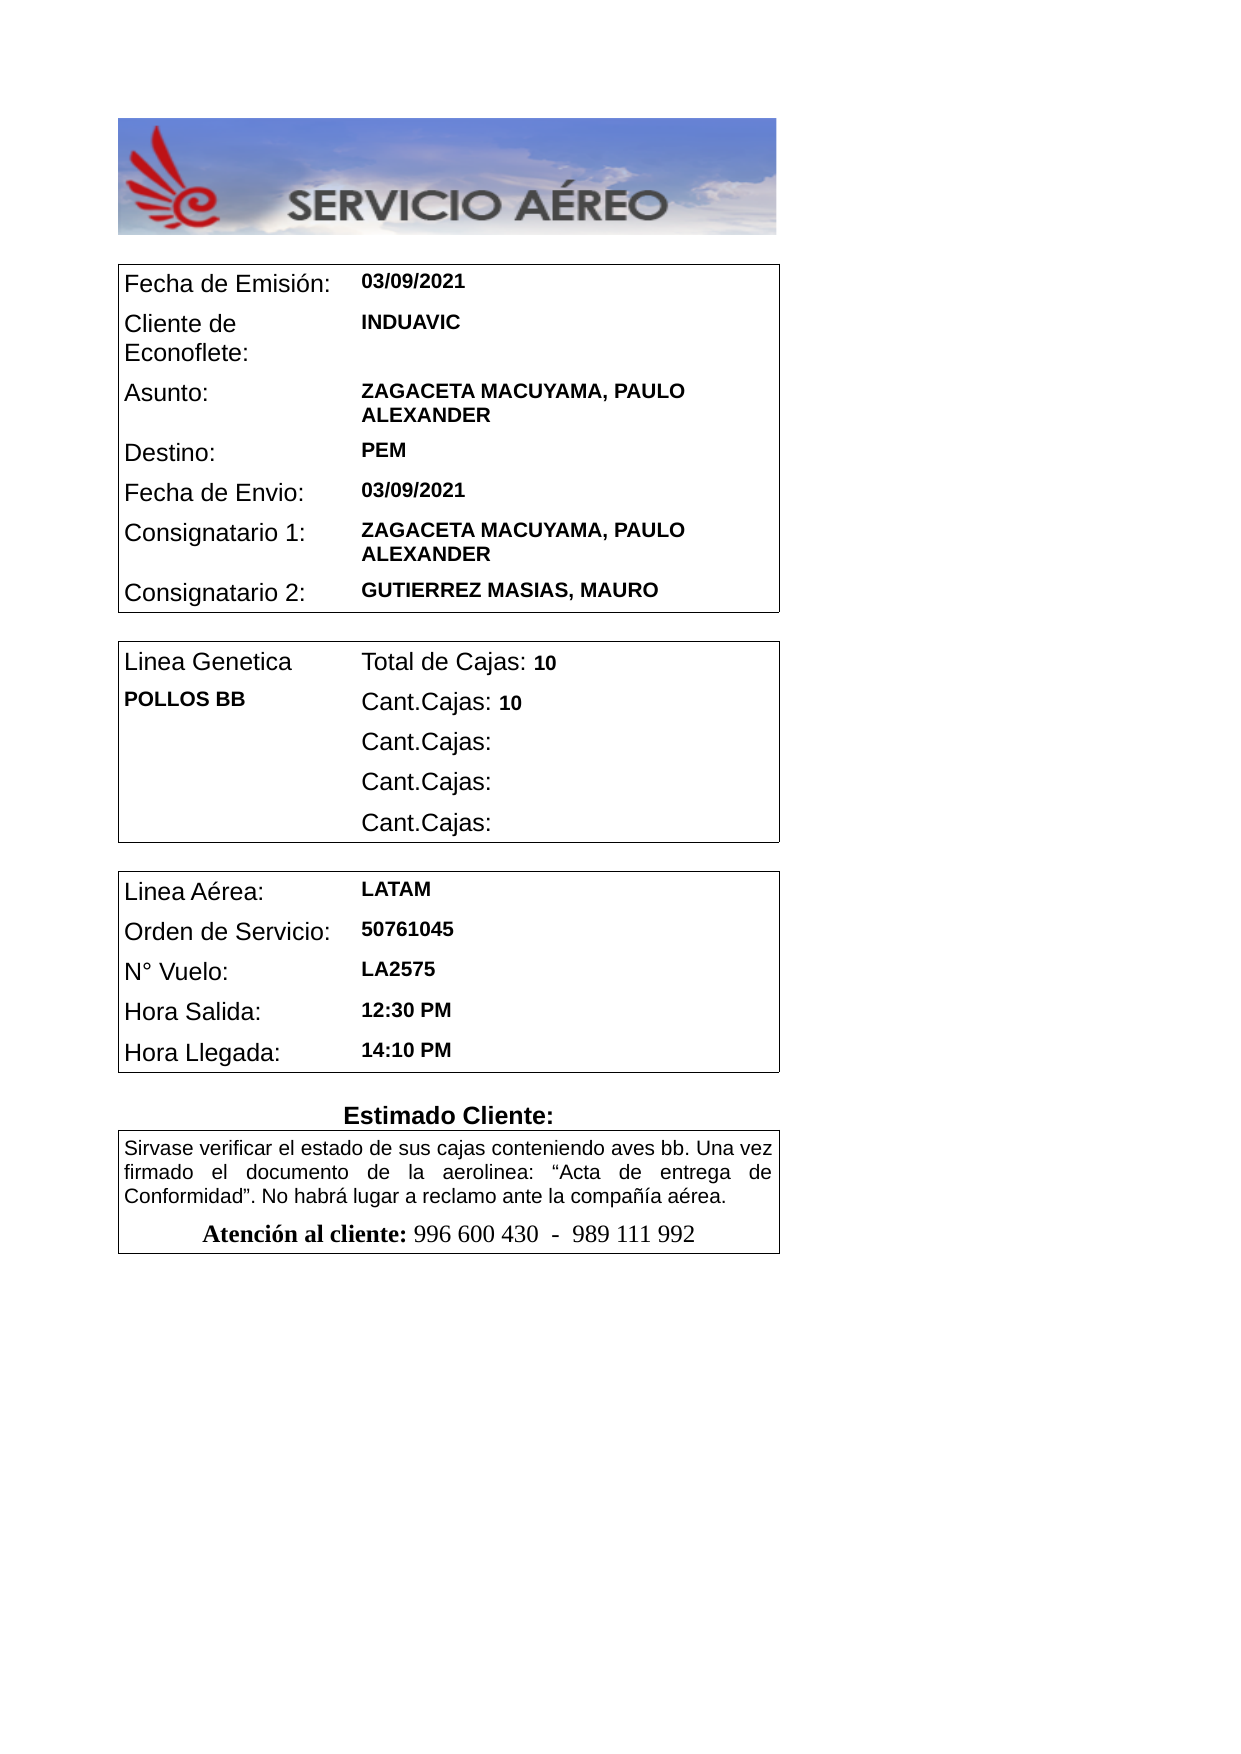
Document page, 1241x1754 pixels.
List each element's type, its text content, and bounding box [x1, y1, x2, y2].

table_cell Hora Llegada: [119, 1032, 356, 1072]
table_cell Consignatario 1: [119, 513, 356, 572]
table_cell [119, 721, 356, 762]
table_cell Cant.Cajas: 10 [356, 681, 779, 721]
table_cell Destino: [119, 432, 356, 472]
table_cell 14:10 PM [356, 1032, 779, 1072]
table_cell [119, 802, 356, 842]
table_cell PEM [356, 432, 779, 472]
table_cell 50761045 [356, 911, 779, 951]
table_cell Atención al cliente: 996 600 430 - 989 111 992 [119, 1213, 779, 1253]
table_cell Linea Genetica [119, 642, 356, 681]
table_cell ZAGACETA MACUYAMA, PAULO ALEXANDER [356, 513, 779, 572]
table_header Fecha de Emisión: [119, 265, 356, 304]
table_cell Total de Cajas: 10 [356, 642, 779, 681]
table_cell [118, 613, 356, 641]
table_cell [118, 843, 356, 871]
picture [118, 118, 777, 235]
table_cell INDUAVIC [356, 304, 779, 373]
table_cell POLLOS BB [119, 681, 356, 721]
table_cell LATAM [356, 872, 779, 911]
table_cell [356, 843, 779, 871]
table_cell 03/09/2021 [356, 472, 779, 512]
table_cell 12:30 PM [356, 992, 779, 1032]
table_cell Fecha de Envio: [119, 472, 356, 512]
table_cell [119, 762, 356, 802]
table_cell Cant.Cajas: [356, 802, 779, 842]
table_cell Sirvase verificar el estado de sus cajas conteniendo aves bb. Una vez firmado el documento de la aerolinea: “Acta de entrega de Conformidad”. No habrá lugar a reclamo ante la compañía aérea. [119, 1131, 779, 1213]
table_cell LA2575 [356, 951, 779, 992]
table_cell Cant.Cajas: [356, 762, 779, 802]
table_cell GUTIERREZ MASIAS, MAURO [356, 572, 779, 612]
table_cell Hora Salida: [119, 992, 356, 1032]
table_cell Cliente de Econoflete: [119, 304, 356, 373]
table_cell Cant.Cajas: [356, 721, 779, 762]
table_cell ZAGACETA MACUYAMA, PAULO ALEXANDER [356, 373, 779, 432]
table_cell N° Vuelo: [119, 951, 356, 992]
table_cell Asunto: [119, 373, 356, 432]
table_cell Estimado Cliente: [118, 1073, 779, 1130]
table_cell Linea Aérea: [119, 872, 356, 911]
table_cell Consignatario 2: [119, 572, 356, 612]
table_cell [356, 613, 779, 641]
table_cell Orden de Servicio: [119, 911, 356, 951]
table_header 03/09/2021 [356, 265, 779, 304]
